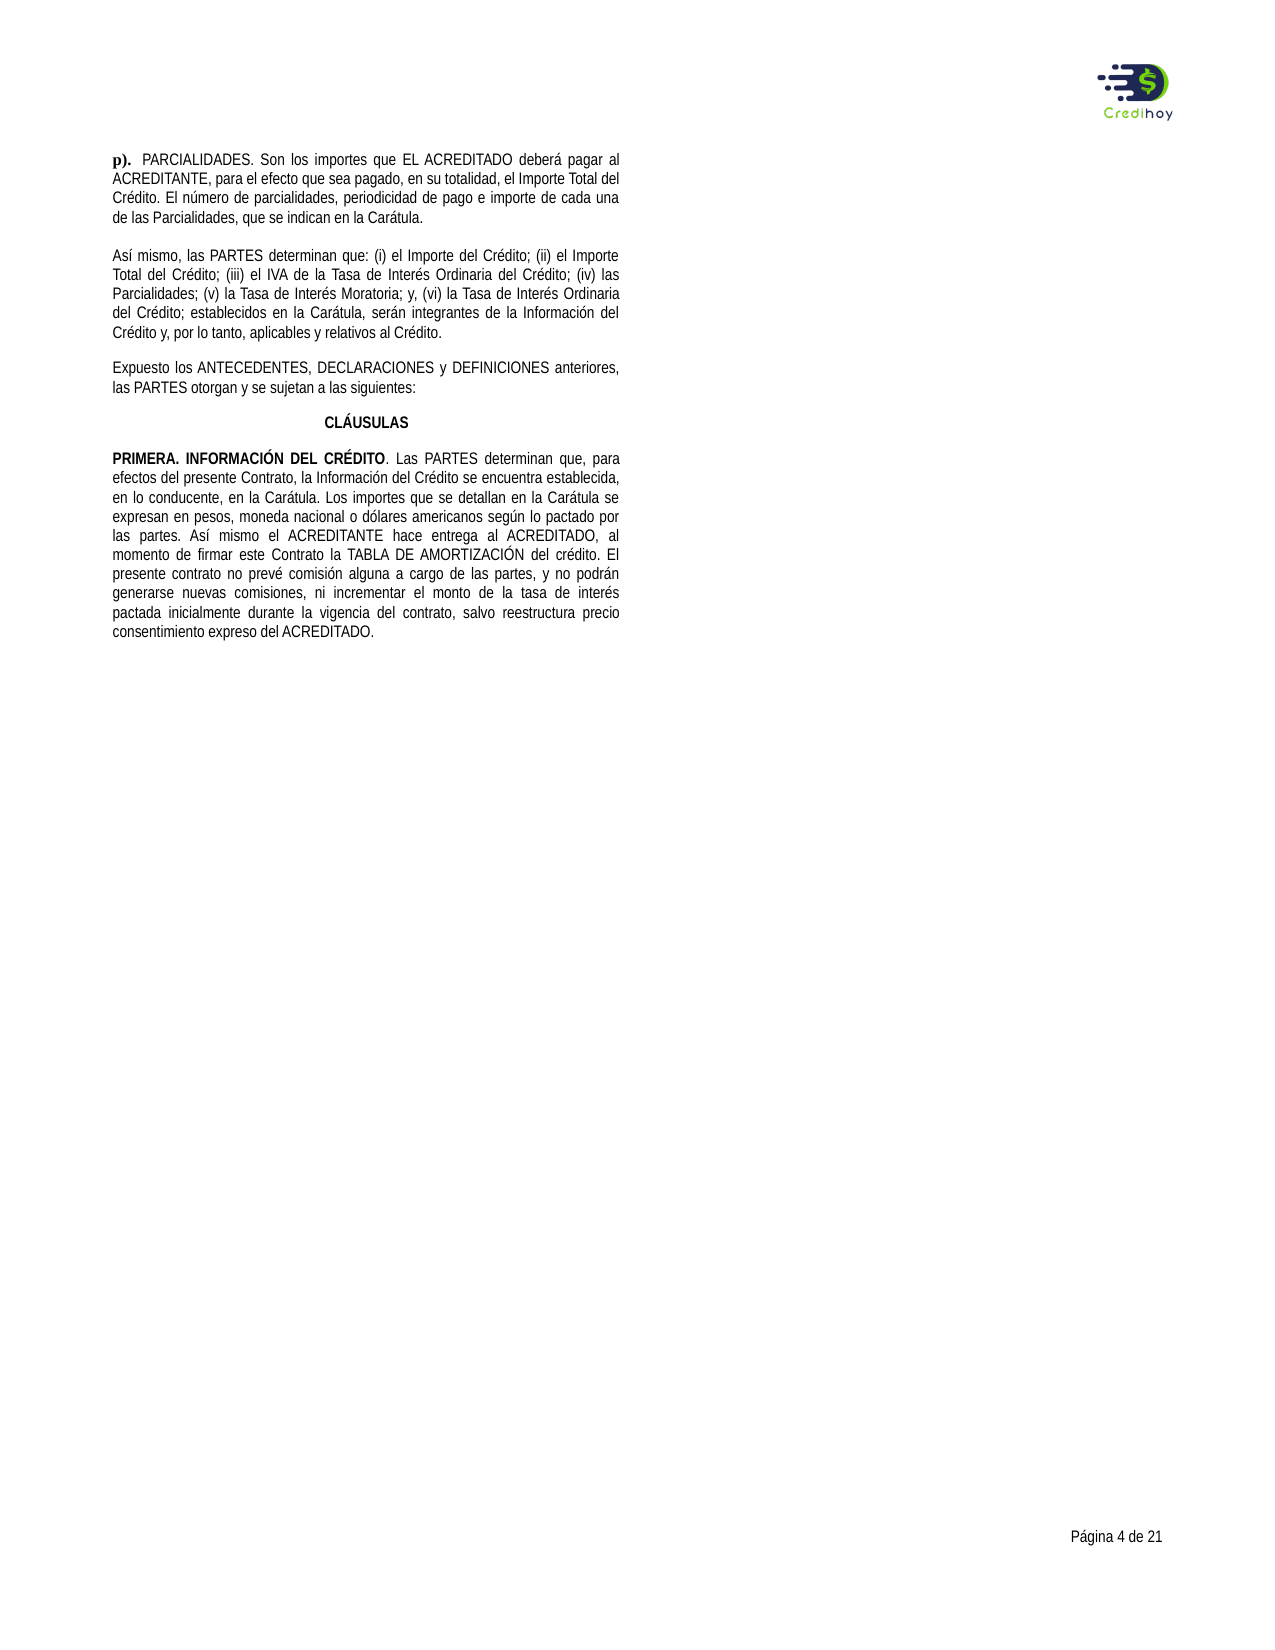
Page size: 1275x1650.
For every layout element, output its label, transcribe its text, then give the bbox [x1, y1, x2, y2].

list PARCIALIDADES. Son los importes que EL ACREDITADO deberá pagar al ACREDITANTE, para el efecto que sea pagado, en su totalidad, el Importe Total del Crédito. El número de parcialidades, periodicidad de pago e importe de cada una de las Parcialidades, que se indican en la Carátula. [112, 150, 620, 227]
picture [1097, 64, 1173, 121]
list Así mismo, las PARTES determinan que: (i) el Importe del Crédito; (ii) el Importe Total del Crédito; (iii) el IVA de la Tasa de Interés Ordinaria del Crédito; (iv) las Parcialidades; (v) la Tasa de Interés Moratoria; y, (vi) la Tasa de Interés Ordinaria del Crédito; establecidos en la Carátula, serán integrantes de la Información del Crédito y, por lo tanto, aplicables y relativos al Crédito. [112, 246, 620, 342]
text Expuesto los ANTECEDENTES, DECLARACIONES y DEFINICIONES anteriores, las PARTES otorgan y se sujetan a las siguientes: [112, 358, 620, 397]
text CLÁUSULAS [112, 413, 620, 432]
text PRIMERA. INFORMACIÓN DEL CRÉDITO. Las PARTES determinan que, para efectos del presente Contrato, la Información del Crédito se encuentra establecida, en lo conducente, en la Carátula. Los importes que se detallan en la Carátula se expresan en pesos, moneda nacional o dólares americanos según lo pactado por las partes. Así mismo el ACREDITANTE hace entrega al ACREDITADO, al momento de firmar este Contrato la TABLA DE AMORTIZACIÓN del crédito. El presente contrato no prevé comisión alguna a cargo de las partes, y no podrán generarse nuevas comisiones, ni incrementar el monto de la tasa de interés pactada inicialmente durante la vigencia del contrato, salvo reestructura precio consentimiento expreso del ACREDITADO. [112, 449, 620, 641]
